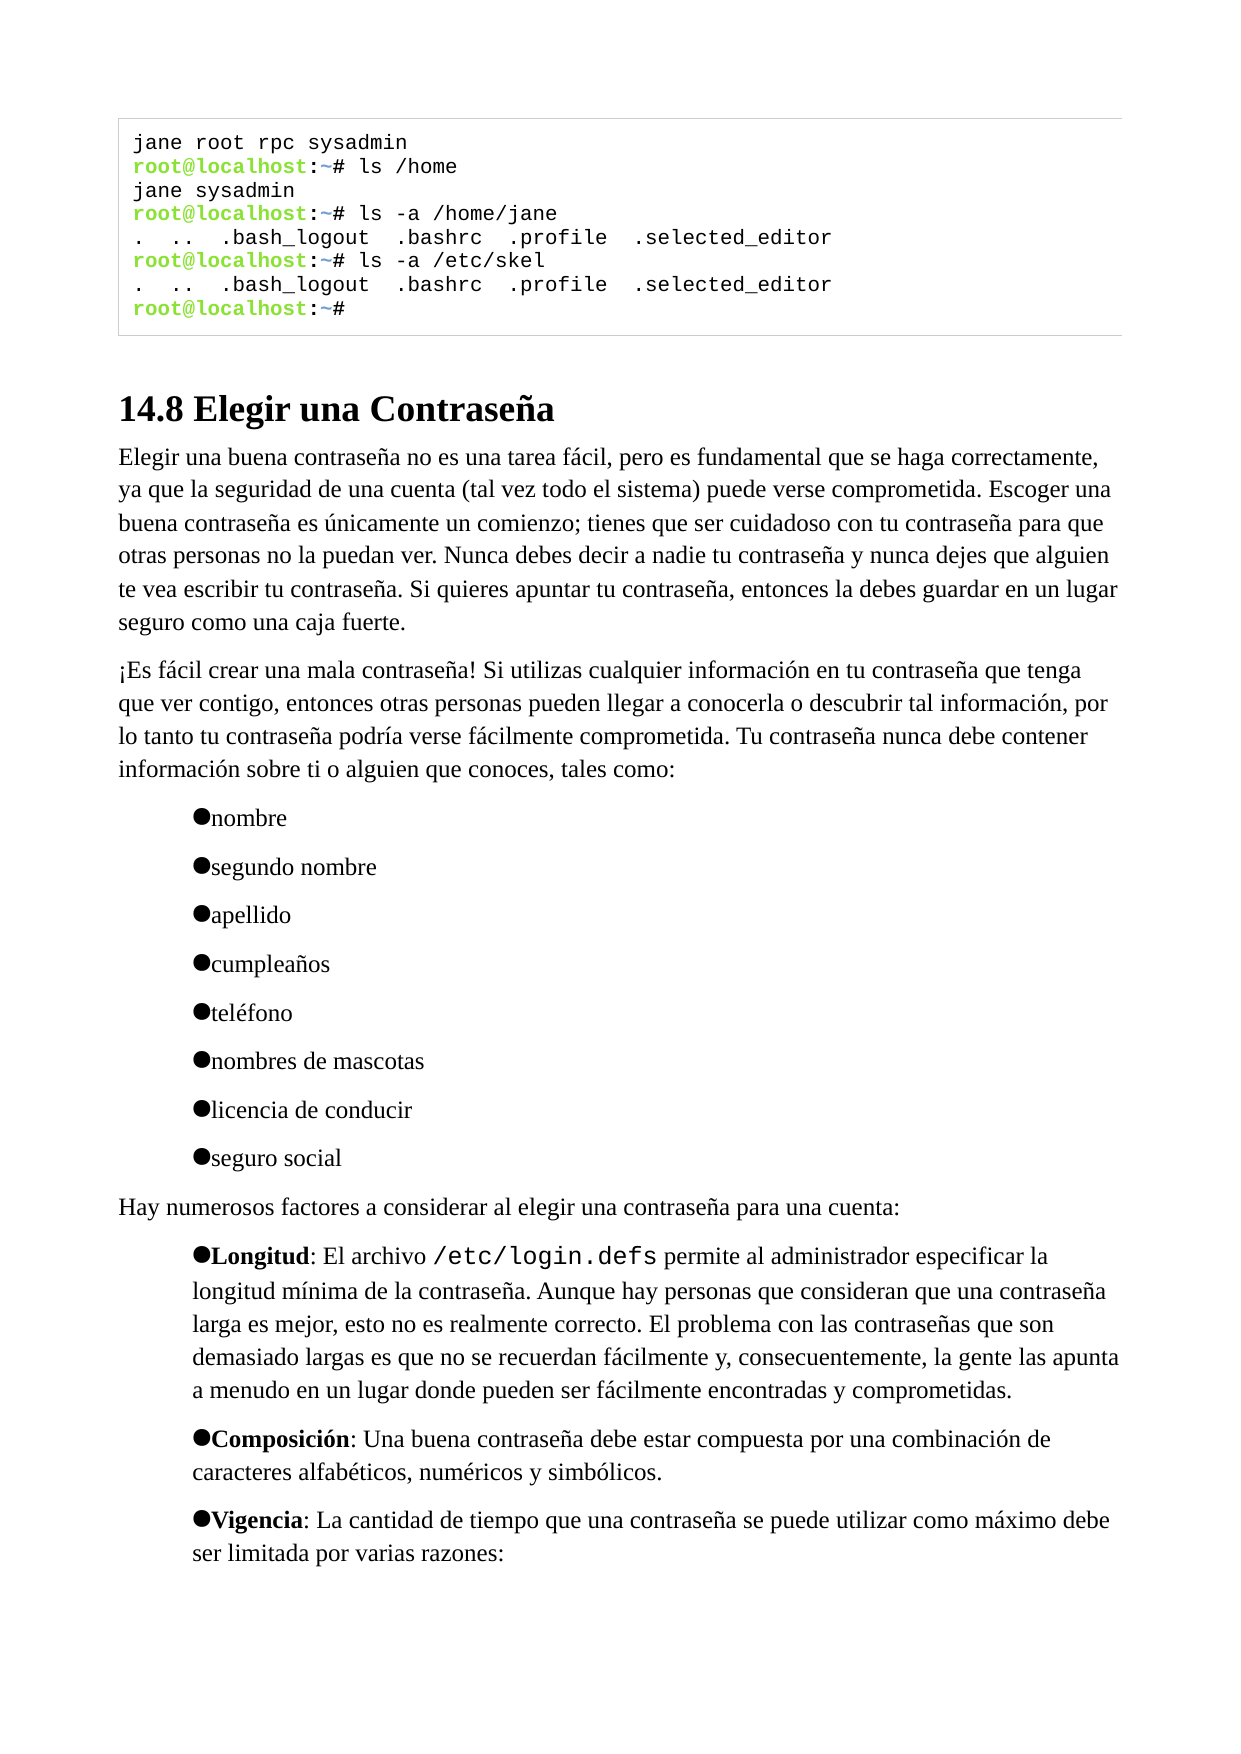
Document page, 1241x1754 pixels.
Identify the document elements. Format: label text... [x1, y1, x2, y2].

list Composición: Una buena contraseña debe estar compuesta por una combinación de caracteres alfabéticos, numéricos y simbólicos. [118, 1424, 1122, 1485]
list Vigencia: La cantidad de tiempo que una contraseña se puede utilizar como máximo debe ser limitada por varias razones: [118, 1505, 1122, 1567]
list Longitud: El archivo /etc/login.defs permite al administrador especificar la longitud mínima de la contraseña. Aunque hay personas que consideran que una contraseña larga es mejor, esto no es realmente correcto. El problema con las contraseñas que son demasiado largas es que no se recuerdan fácilmente y, consecuentemente, la gente las apunta a menudo en un lugar donde pueden ser fácilmente encontradas y comprometidas. [118, 1241, 1122, 1404]
text jane root rpc sysadmin [119, 119, 1122, 142]
list nombre [118, 803, 1122, 832]
list cumpleaños [118, 949, 1122, 978]
text root@localhost:~# [119, 284, 1122, 335]
text Hay numerosos factores a considerar al elegir una contraseña para una cuenta: [118, 1192, 1122, 1221]
text Elegir una buena contraseña no es una tarea fácil, pero es fundamental que se haga correctamente, ya que la seguridad de una cuenta (tal vez todo el sistema) puede verse comprometida. Escoger una buena contraseña es únicamente un comienzo; tienes que ser cuidadoso con tu contraseña para que otras personas no la puedan ver. Nunca debes decir a nadie tu contraseña y nunca dejes que alguien te vea escribir tu contraseña. Si quieres apuntar tu contraseña, entonces la debes guardar en un lugar seguro como una caja fuerte. [118, 442, 1122, 635]
text . .. .bash_logout .bashrc .profile .selected_editor [119, 213, 1122, 236]
subtitle 14.8 Elegir una Contraseña [118, 386, 1122, 429]
text . .. .bash_logout .bashrc .profile .selected_editor [119, 260, 1122, 284]
list segundo nombre [118, 852, 1122, 880]
text jane sysadmin [119, 165, 1122, 189]
list apellido [118, 900, 1122, 929]
text ¡Es fácil crear una mala contraseña! Si utilizas cualquier información en tu contraseña que tenga que ver contigo, entonces otras personas pueden llegar a conocerla o descubrir tal información, por lo tanto tu contraseña podría verse fácilmente comprometida. Tu contraseña nunca debe contener información sobre ti o alguien que conoces, tales como: [118, 655, 1122, 783]
text root@localhost:~# ls -a /etc/skel [119, 236, 1122, 260]
list teléfono [118, 998, 1122, 1026]
text root@localhost:~# ls -a /home/jane [119, 189, 1122, 213]
list licencia de conducir [118, 1095, 1122, 1124]
list seguro social [118, 1143, 1122, 1172]
list nombres de mascotas [118, 1046, 1122, 1075]
text root@localhost:~# ls /home [119, 142, 1122, 165]
